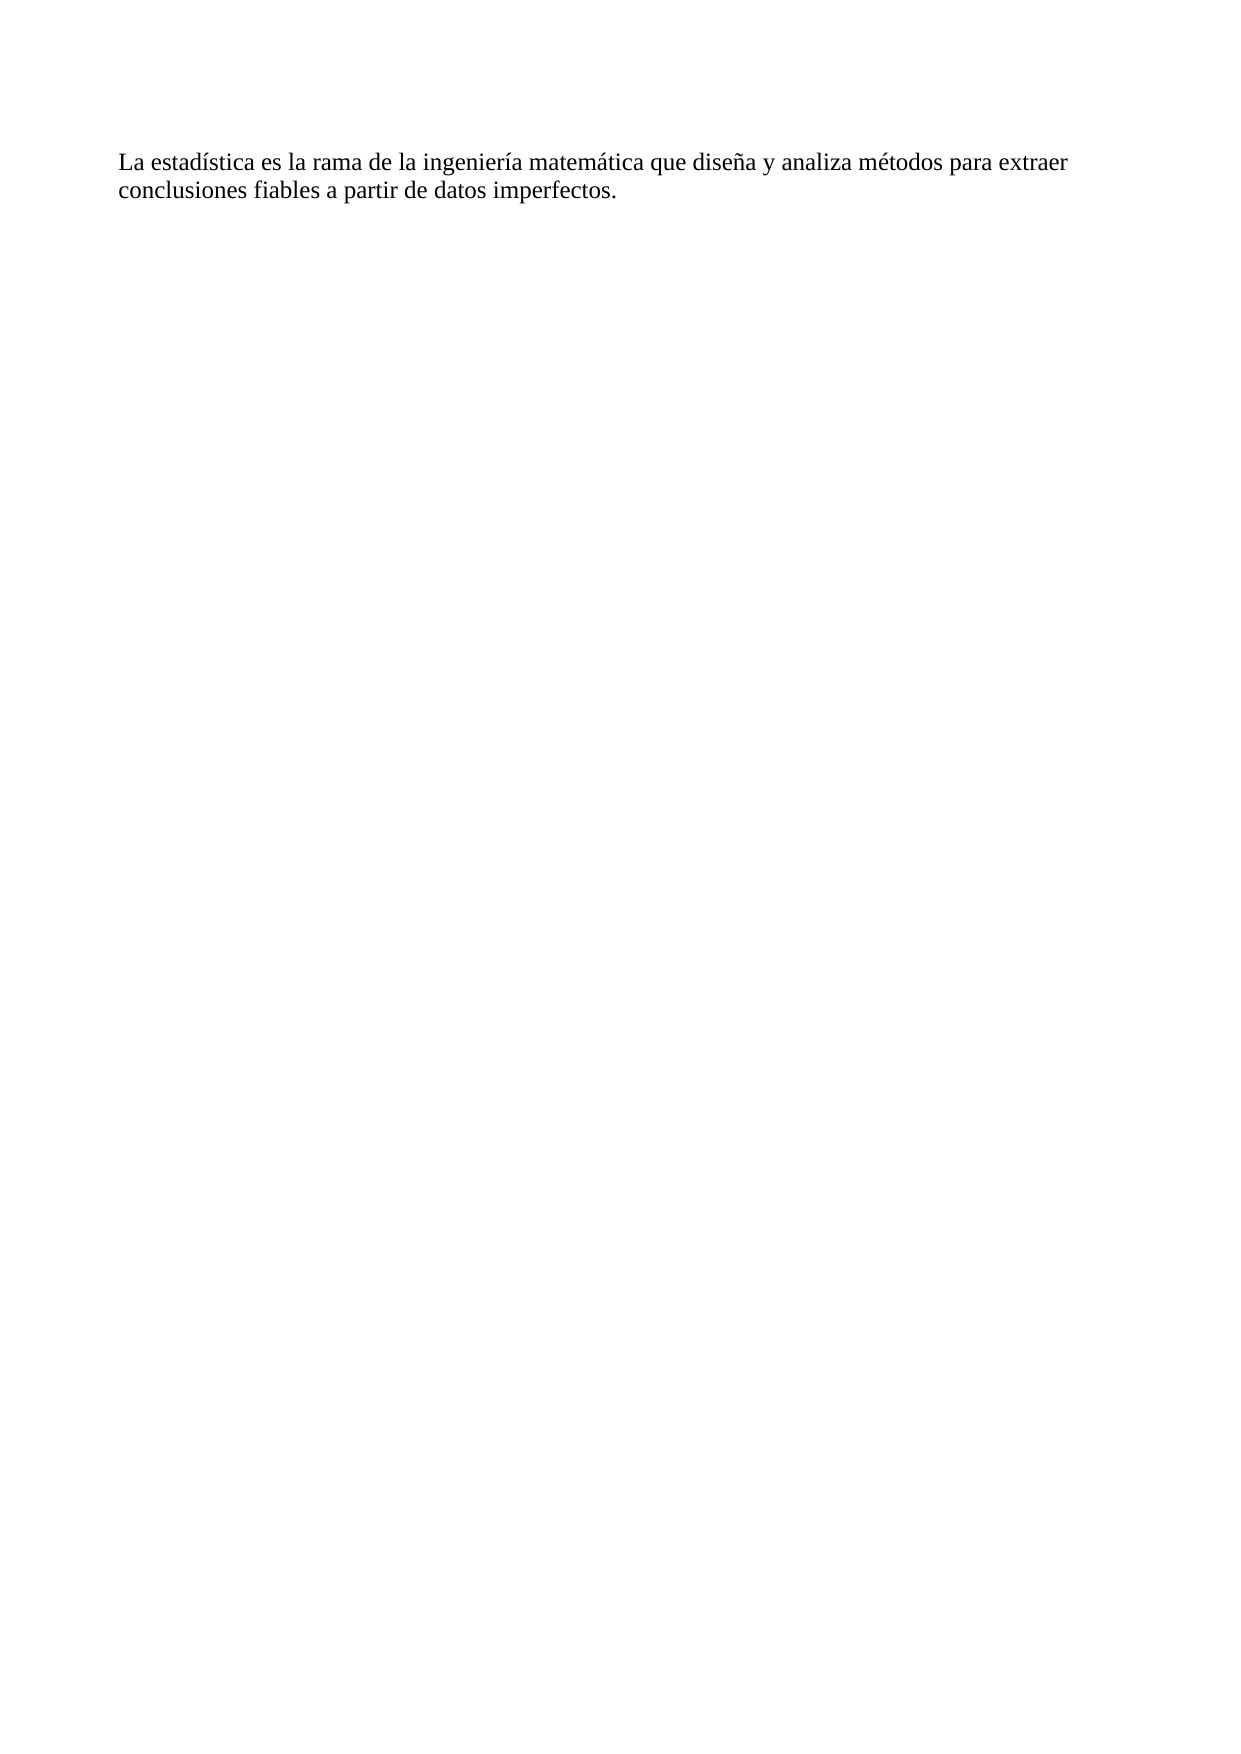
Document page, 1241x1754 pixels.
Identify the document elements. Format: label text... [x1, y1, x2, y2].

text La estadística es la rama de la ingeniería matemática que diseña y analiza métodos para extraer conclusiones fiables a partir de datos imperfectos. [118, 147, 1122, 204]
